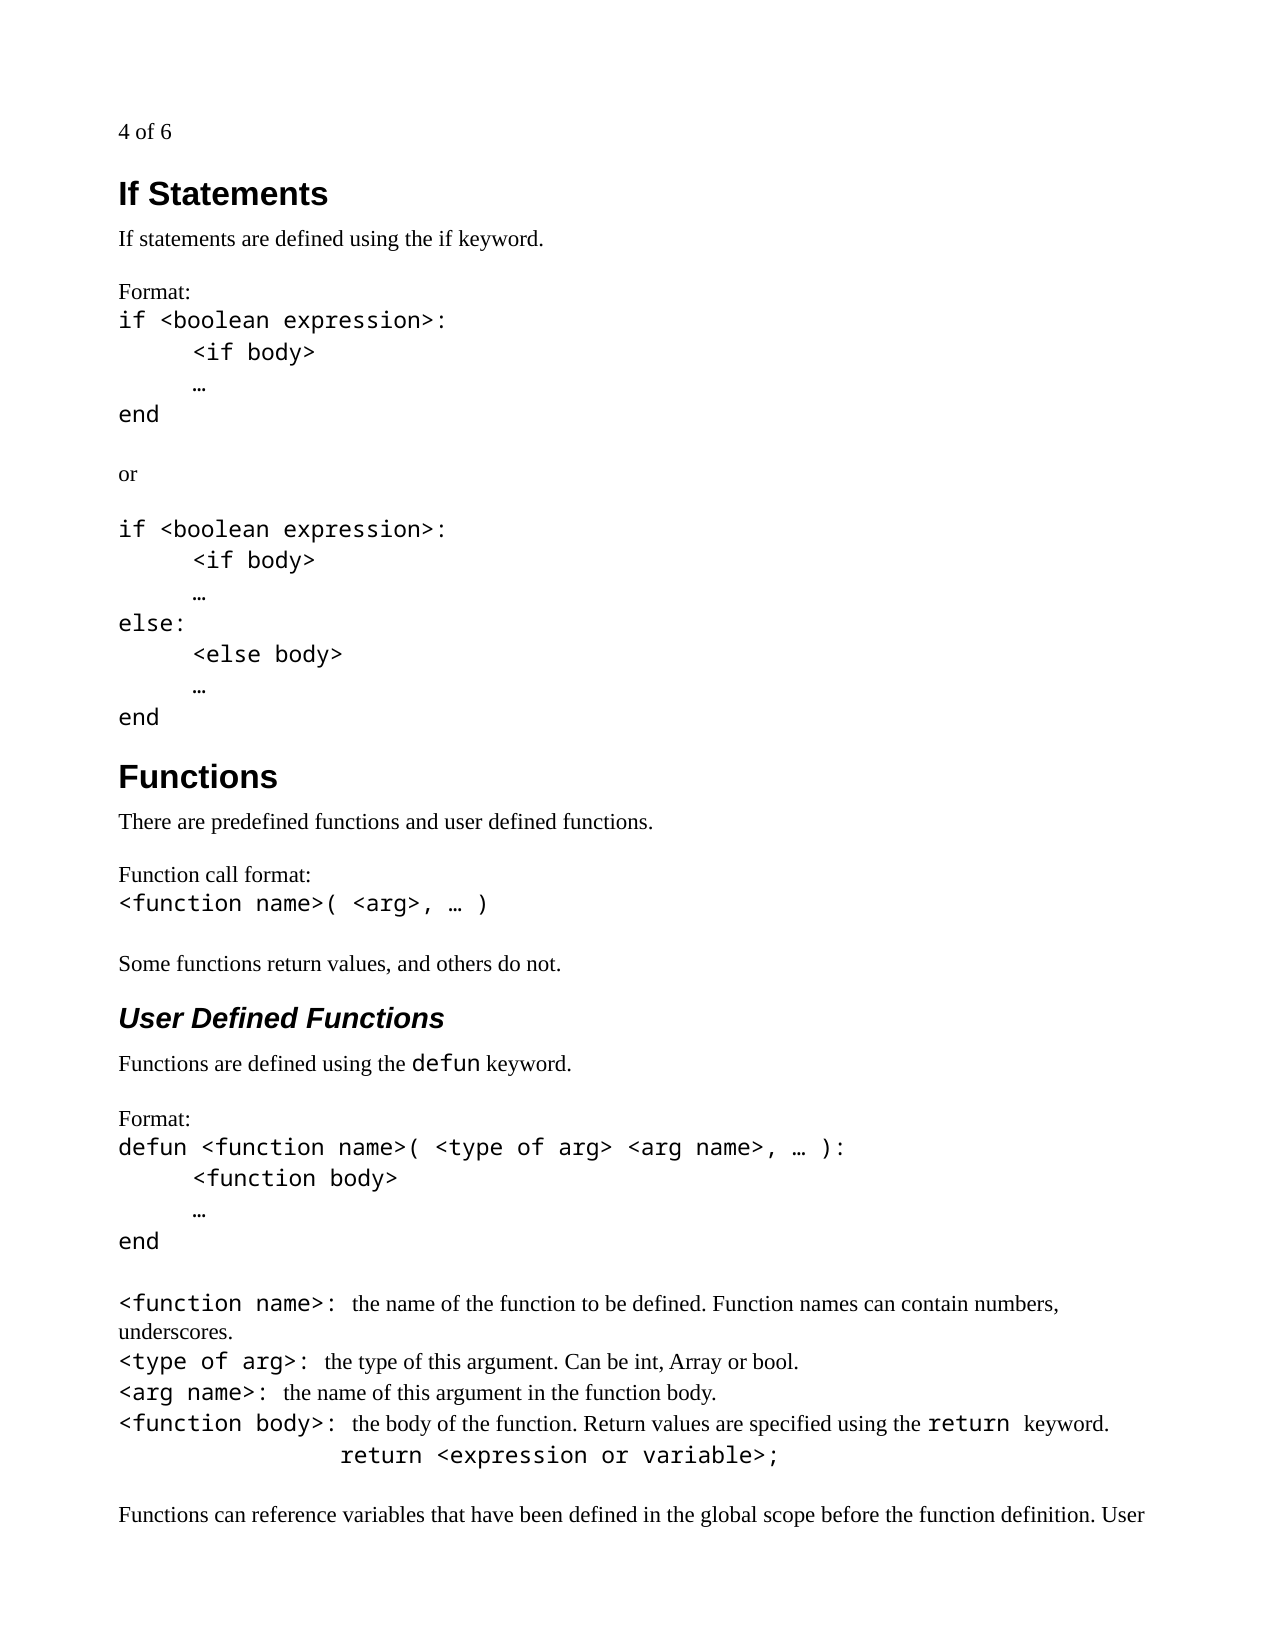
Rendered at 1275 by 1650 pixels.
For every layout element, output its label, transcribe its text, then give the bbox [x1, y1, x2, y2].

text … [118, 1193, 1157, 1225]
text <if body> [118, 544, 1157, 576]
text There are predefined functions and user defined functions. [118, 808, 1157, 834]
text end [118, 701, 1157, 732]
text defun <function name>( <type of arg> <arg name>, … ): [118, 1131, 1157, 1162]
subtitle Functions [118, 757, 1157, 796]
text Format: [118, 278, 1157, 304]
text or [118, 460, 1157, 487]
text Some functions return values, and others do not. [118, 949, 1157, 976]
text Functions can reference variables that have been defined in the global scope before the function definition. User [118, 1501, 1157, 1527]
text <function body>: the body of the function. Return values are specified using the return keyword. [118, 1407, 1157, 1438]
text if <boolean expression>: [118, 513, 1157, 544]
text end [118, 1225, 1157, 1256]
text Format: [118, 1104, 1157, 1131]
text … [118, 576, 1157, 607]
text … [118, 367, 1157, 398]
text end [118, 398, 1157, 429]
text <function name>( <arg>, … ) [118, 887, 1157, 918]
text <if body> [118, 335, 1157, 367]
text Function call format: [118, 861, 1157, 887]
text else: [118, 607, 1157, 638]
text <function body> [118, 1162, 1157, 1193]
text <type of arg>: the type of this argument. Can be int, Array or bool. [118, 1345, 1157, 1376]
text If statements are defined using the if keyword. [118, 225, 1157, 251]
text <else body> [118, 638, 1157, 669]
text … [118, 669, 1157, 701]
subtitle If Statements [118, 174, 1157, 213]
text <arg name>: the name of this argument in the function body. [118, 1376, 1157, 1407]
text if <boolean expression>: [118, 304, 1157, 335]
subtitle User Defined Functions [118, 1001, 1157, 1034]
text return <expression or variable>; [118, 1438, 1157, 1470]
text <function name>: the name of the function to be defined. Function names can contain numbers, underscores. [118, 1287, 1157, 1345]
text Functions are defined using the defun keyword. [118, 1047, 1157, 1078]
